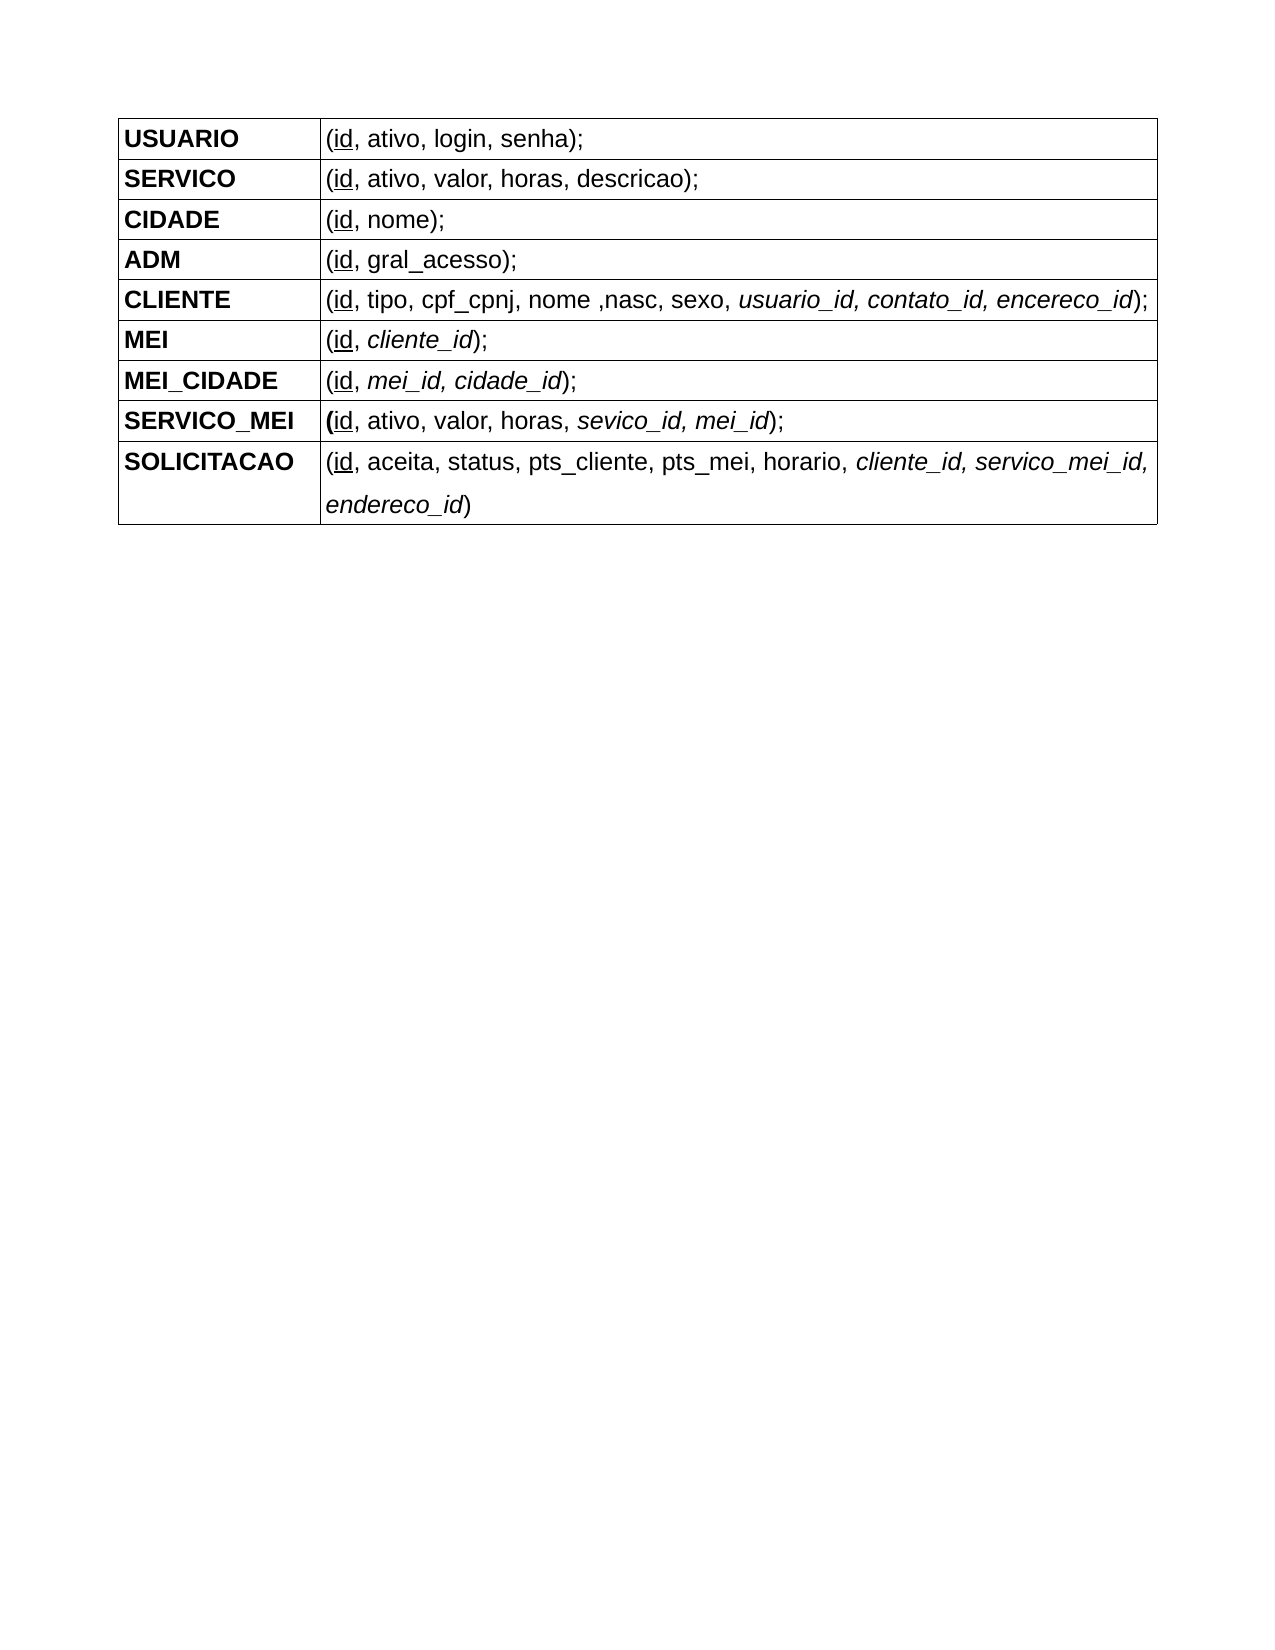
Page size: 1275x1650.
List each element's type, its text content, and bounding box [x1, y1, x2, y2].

table_cell (id, cliente_id); [321, 321, 1157, 360]
table_cell CIDADE [119, 200, 320, 239]
table_cell MEI [119, 321, 320, 360]
table_cell (id, ativo, valor, horas, sevico_id, mei_id); [321, 401, 1157, 441]
table_cell (id, aceita, status, pts_cliente, pts_mei, horario, cliente_id, servico_mei_id, endereco_id) [321, 442, 1157, 524]
table_cell ADM [119, 240, 320, 279]
table_cell CLIENTE [119, 280, 320, 320]
table_cell SERVICO [119, 160, 320, 199]
table_cell SERVICO_MEI [119, 401, 320, 441]
table_cell MEI_CIDADE [119, 361, 320, 400]
table_cell (id, mei_id, cidade_id); [321, 361, 1157, 400]
table_cell SOLICITACAO [119, 442, 320, 524]
table_cell (id, gral_acesso); [321, 240, 1157, 279]
table_cell (id, nome); [321, 200, 1157, 239]
table_cell USUARIO [119, 119, 320, 158]
table_cell (id, ativo, login, senha); [321, 119, 1157, 158]
table_cell (id, ativo, valor, horas, descricao); [321, 160, 1157, 199]
table_cell (id, tipo, cpf_cpnj, nome ,nasc, sexo, usuario_id, contato_id, encereco_id); [321, 280, 1157, 320]
